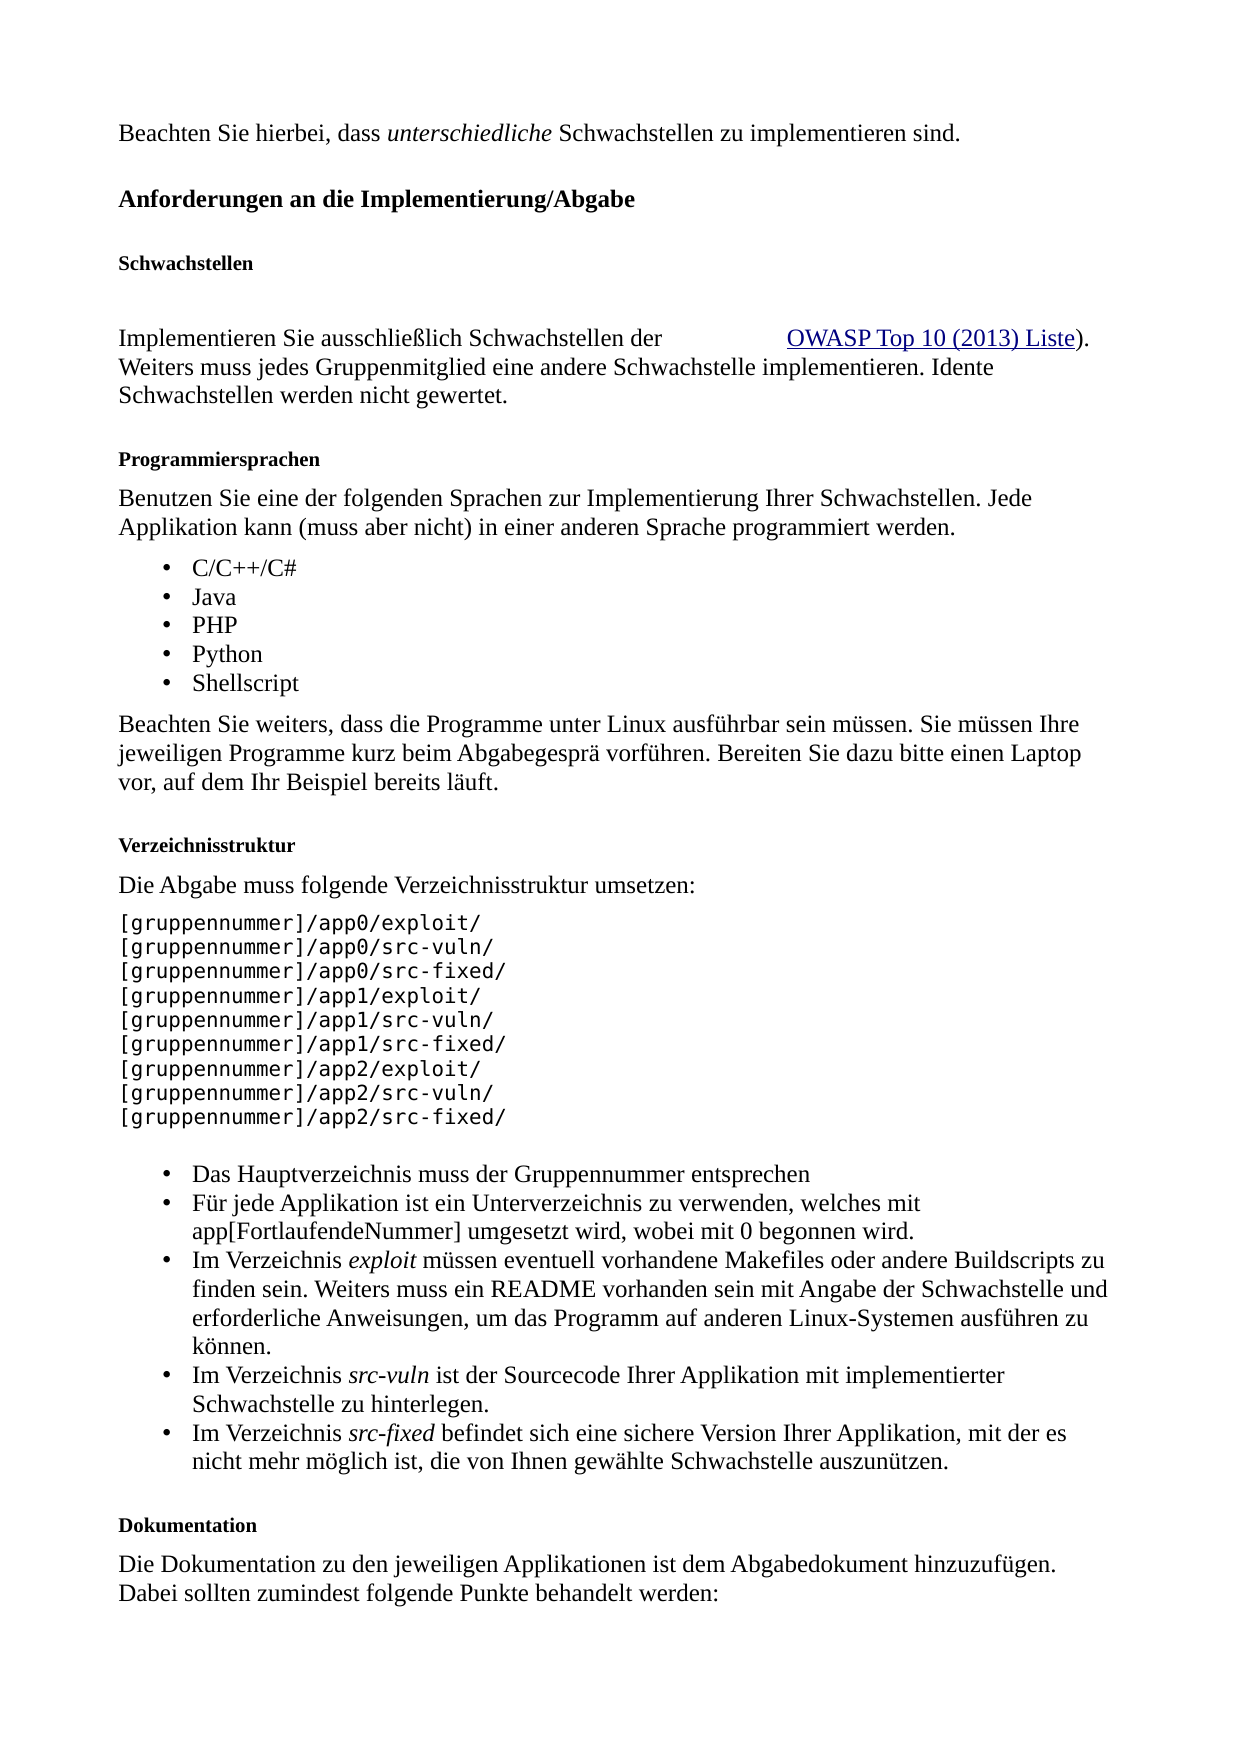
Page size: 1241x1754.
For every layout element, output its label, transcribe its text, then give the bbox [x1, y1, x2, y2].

list Im Verzeichnis exploit müssen eventuell vorhandene Makefiles oder andere Buildscripts zu finden sein. Weiters muss ein README vorhanden sein mit Angabe der Schwachstelle und erforderliche Anweisungen, um das Programm auf anderen Linux-Systemen ausführen zu können. [162, 1245, 1122, 1360]
list Für jede Applikation ist ein Unterverzeichnis zu verwenden, welches mit app[FortlaufendeNummer] umgesetzt wird, wobei mit 0 begonnen wird. [162, 1188, 1122, 1245]
text [gruppennummer]/app0/exploit/ [118, 911, 1122, 935]
subtitle Anforderungen an die Implementierung/Abgabe [118, 184, 1122, 213]
subtitle Verzeichnisstruktur [118, 833, 1122, 857]
list C/C++/C# [162, 553, 1122, 582]
text [gruppennummer]/app2/src-fixed/ [118, 1105, 1122, 1129]
list Im Verzeichnis src-fixed befindet sich eine sichere Version Ihrer Applikation, mit der es nicht mehr möglich ist, die von Ihnen gewählte Schwachstelle auszunützen. [162, 1418, 1122, 1475]
text [gruppennummer]/app1/exploit/ [118, 984, 1122, 1008]
text [gruppennummer]/app0/src-fixed/ [118, 959, 1122, 984]
text [gruppennummer]/app1/src-vuln/ [118, 1008, 1122, 1032]
text [gruppennummer]/app2/exploit/ [118, 1057, 1122, 1081]
list Im Verzeichnis src-vuln ist der Sourcecode Ihrer Applikation mit implementierter Schwachstelle zu hinterlegen. [162, 1360, 1122, 1418]
list Java [162, 582, 1122, 611]
text [gruppennummer]/app1/src-fixed/ [118, 1032, 1122, 1057]
list PHP [162, 611, 1122, 639]
text Die Dokumentation zu den jeweiligen Applikationen ist dem Abgabedokument hinzuzufügen. Dabei sollten zumindest folgende Punkte behandelt werden: [118, 1549, 1122, 1607]
text Beachten Sie hierbei, dass unterschiedliche Schwachstellen zu implementieren sind. [118, 118, 1122, 147]
subtitle Dokumentation [118, 1513, 1122, 1537]
subtitle Schwachstellen [118, 251, 1122, 275]
text Die Abgabe muss folgende Verzeichnisstruktur umsetzen: [118, 870, 1122, 898]
text [gruppennummer]/app0/src-vuln/ [118, 935, 1122, 959]
text [gruppennummer]/app2/src-vuln/ [118, 1081, 1122, 1105]
list Shellscript [162, 668, 1122, 697]
subtitle Programmiersprachen [118, 447, 1122, 471]
list Python [162, 639, 1122, 668]
text Benutzen Sie eine der folgenden Sprachen zur Implementierung Ihrer Schwachstellen. Jede Applikation kann (muss aber nicht) in einer anderen Sprache programmiert werden. [118, 483, 1122, 541]
text Implementieren Sie ausschließlich Schwachstellen der OWASP Top 10 (2013) Liste). Weiters muss jedes Gruppenmitglied eine andere Schwachstelle implementieren. Idente Schwachstellen werden nicht gewertet. [118, 287, 1122, 409]
list Das Hauptverzeichnis muss der Gruppennummer entsprechen [162, 1159, 1122, 1188]
text Beachten Sie weiters, dass die Programme unter Linux ausführbar sein müssen. Sie müssen Ihre jeweiligen Programme kurz beim Abgabegesprä vorführen. Bereiten Sie dazu bitte einen Laptop vor, auf dem Ihr Beispiel bereits läuft. [118, 709, 1122, 796]
